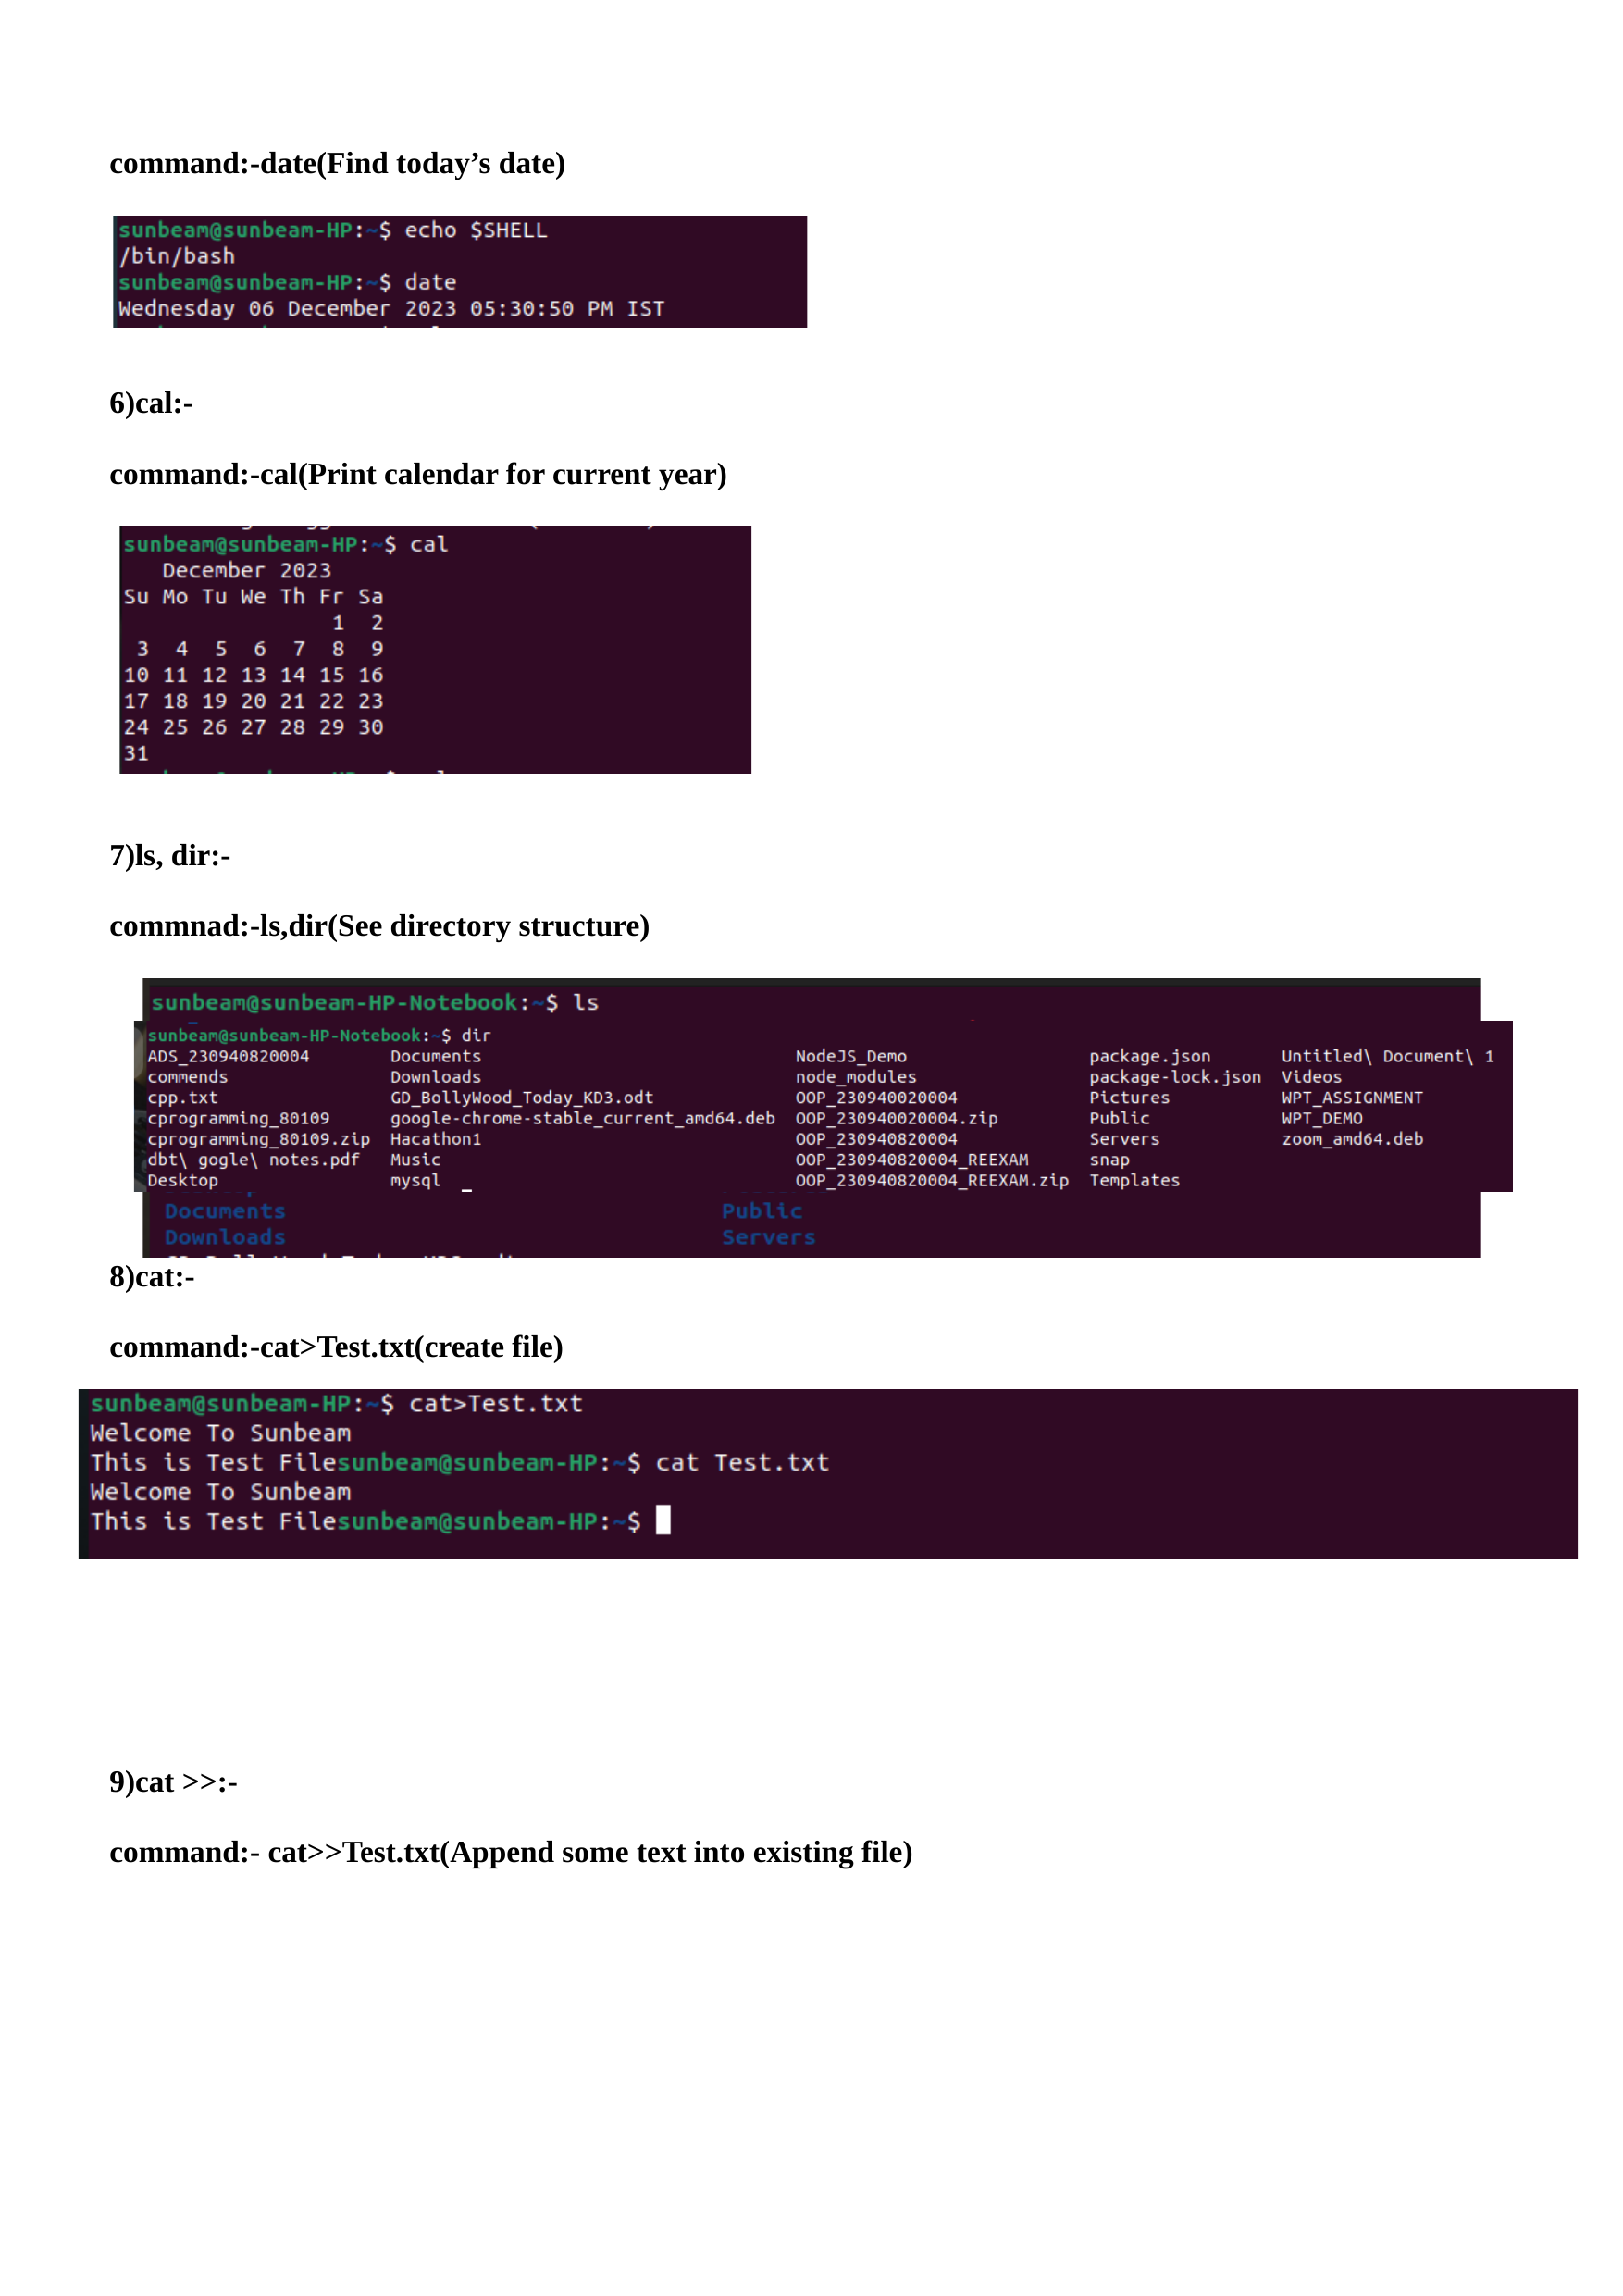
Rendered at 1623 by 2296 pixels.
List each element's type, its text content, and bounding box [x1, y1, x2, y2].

picture [133, 978, 1513, 1258]
text command:-date(Find today’s date) [109, 144, 1514, 180]
picture [119, 526, 752, 774]
text 8)cat:- [109, 1102, 1514, 1293]
text 9)cat >>:- [109, 1763, 1514, 1798]
picture [113, 216, 808, 328]
text command:- cat>>Test.txt(Append some text into existing file) [109, 1834, 1514, 1869]
text commnad:-ls,dir(See directory structure) [109, 908, 1514, 943]
picture [78, 1389, 1579, 1559]
text command:-cat>Test.txt(create file) [109, 1329, 1514, 1364]
text 7)ls, dir:- [109, 837, 1514, 872]
text 6)cal:- [109, 384, 1514, 419]
text command:-cal(Print calendar for current year) [109, 455, 1514, 490]
